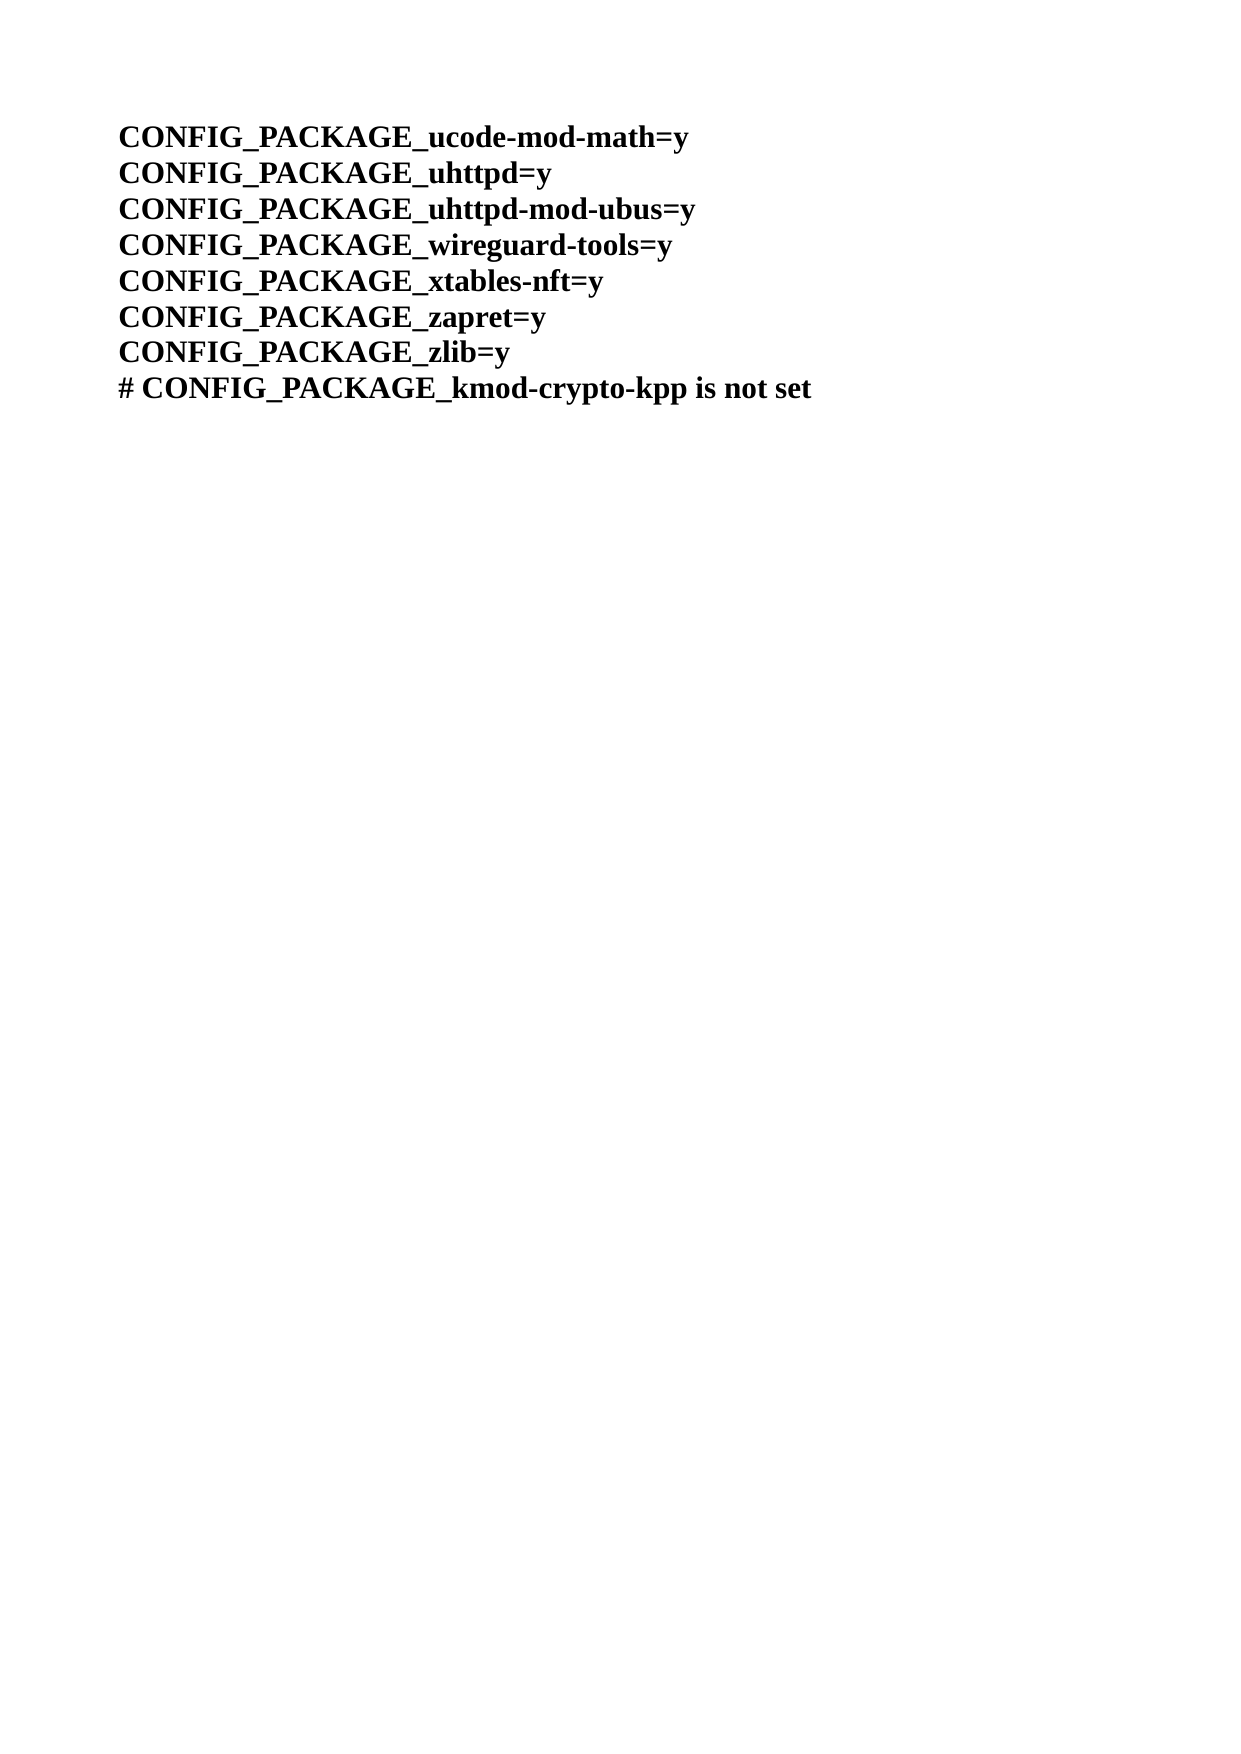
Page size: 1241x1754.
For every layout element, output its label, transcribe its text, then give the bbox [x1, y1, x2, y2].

text CONFIG_PACKAGE_uhttpd-mod-ubus=y [118, 190, 1122, 226]
text CONFIG_PACKAGE_zlib=y [118, 334, 1122, 370]
text CONFIG_PACKAGE_zapret=y [118, 298, 1122, 334]
text CONFIG_PACKAGE_wireguard-tools=y [118, 226, 1122, 262]
text CONFIG_PACKAGE_ucode-mod-math=y [118, 118, 1122, 154]
text # CONFIG_PACKAGE_kmod-crypto-kpp is not set [118, 370, 1122, 463]
text CONFIG_PACKAGE_xtables-nft=y [118, 262, 1122, 298]
text CONFIG_PACKAGE_uhttpd=y [118, 154, 1122, 190]
